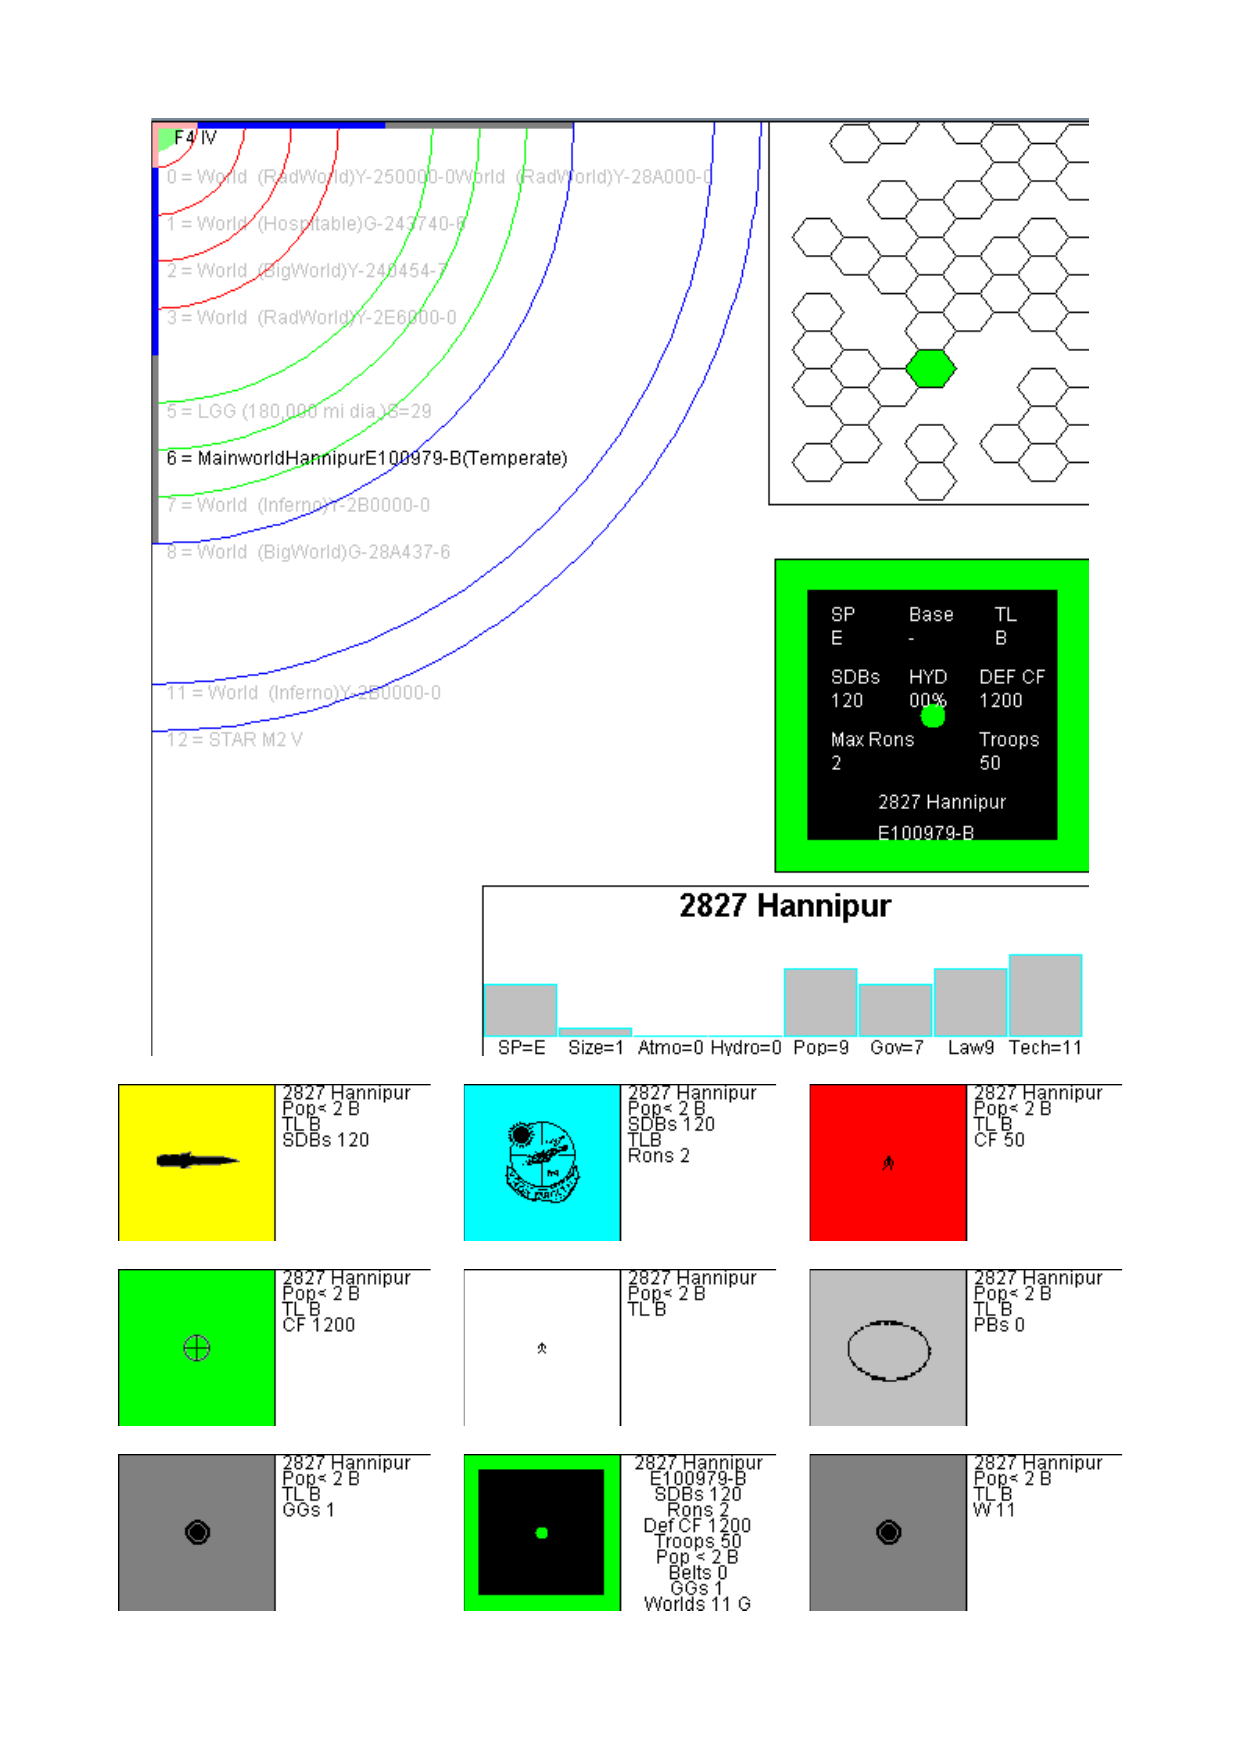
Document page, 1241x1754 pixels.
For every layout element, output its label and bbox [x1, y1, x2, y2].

picture [809, 1454, 1123, 1611]
picture [809, 1084, 1123, 1241]
picture [118, 1454, 431, 1611]
picture [118, 1269, 431, 1426]
picture [463, 1084, 777, 1241]
picture [463, 1454, 777, 1611]
picture [463, 1269, 777, 1426]
picture [118, 1084, 431, 1241]
picture [151, 118, 1089, 1056]
picture [809, 1269, 1123, 1426]
